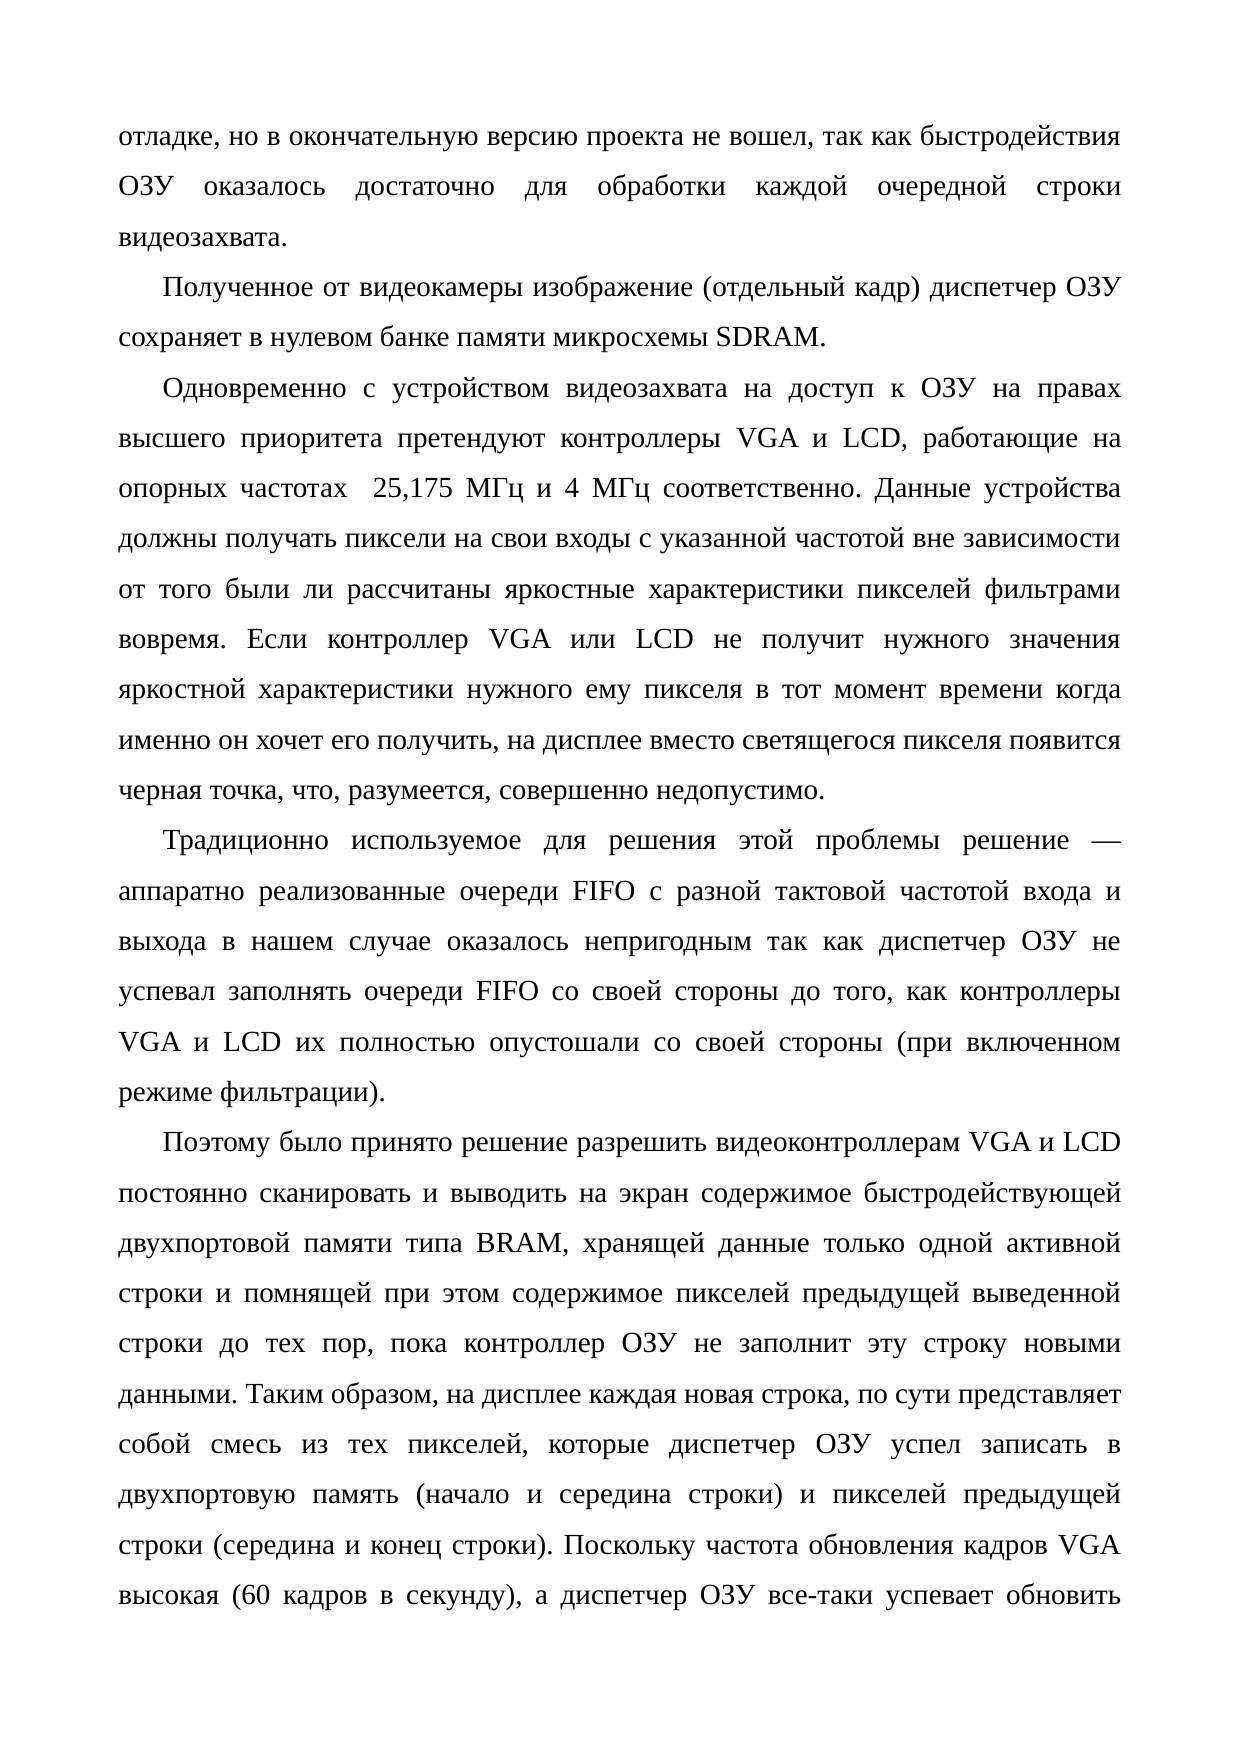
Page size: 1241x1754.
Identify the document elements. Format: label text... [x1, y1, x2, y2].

text Полученное от видеокамеры изображение (отдельный кадр) диспетчер ОЗУ сохраняет в нулевом банке памяти микросхемы SDRAM. [118, 269, 1122, 353]
text отладке, но в окончательную версию проекта не вошел, так как быстродействия ОЗУ оказалось достаточно для обработки каждой очередной строки видеозахвата. [118, 118, 1122, 252]
text Традиционно используемое для решения этой проблемы решение — аппаратно реализованные очереди FIFO с разной тактовой частотой входа и выхода в нашем случае оказалось непригодным так как диспетчер ОЗУ не успевал заполнять очереди FIFO со своей стороны до того, как контроллеры VGA и LCD их полностью опустошали со своей стороны (при включенном режиме фильтрации). [118, 822, 1122, 1108]
text Одновременно с устройством видеозахвата на доступ к ОЗУ на правах высшего приоритета претендуют контроллеры VGA и LCD, работающие на опорных частотах 25,175 МГц и 4 МГц соответственно. Данные устройства должны получать пиксели на свои входы с указанной частотой вне зависимости от того были ли рассчитаны яркостные характеристики пикселей фильтрами вовремя. Если контроллер VGA или LCD не получит нужного значения яркостной характеристики нужного ему пикселя в тот момент времени когда именно он хочет его получить, на дисплее вместо светящегося пикселя появится черная точка, что, разумеется, совершенно недопустимо. [118, 370, 1122, 806]
text Поэтому было принято решение разрешить видеоконтроллерам VGA и LCD постоянно сканировать и выводить на экран содержимое быстродействующей двухпортовой памяти типа BRAM, хранящей данные только одной активной строки и помнящей при этом содержимое пикселей предыдущей выведенной строки до тех пор, пока контроллер ОЗУ не заполнит эту строку новыми данными. Таким образом, на дисплее каждая новая строка, по сути представляет собой смесь из тех пикселей, которые диспетчер ОЗУ успел записать в двухпортовую память (начало и середина строки) и пикселей предыдущей строки (середина и конец строки). Поскольку частота обновления кадров VGA высокая (60 кадров в секунду), а диспетчер ОЗУ все-таки успевает обновить [118, 1124, 1122, 1611]
